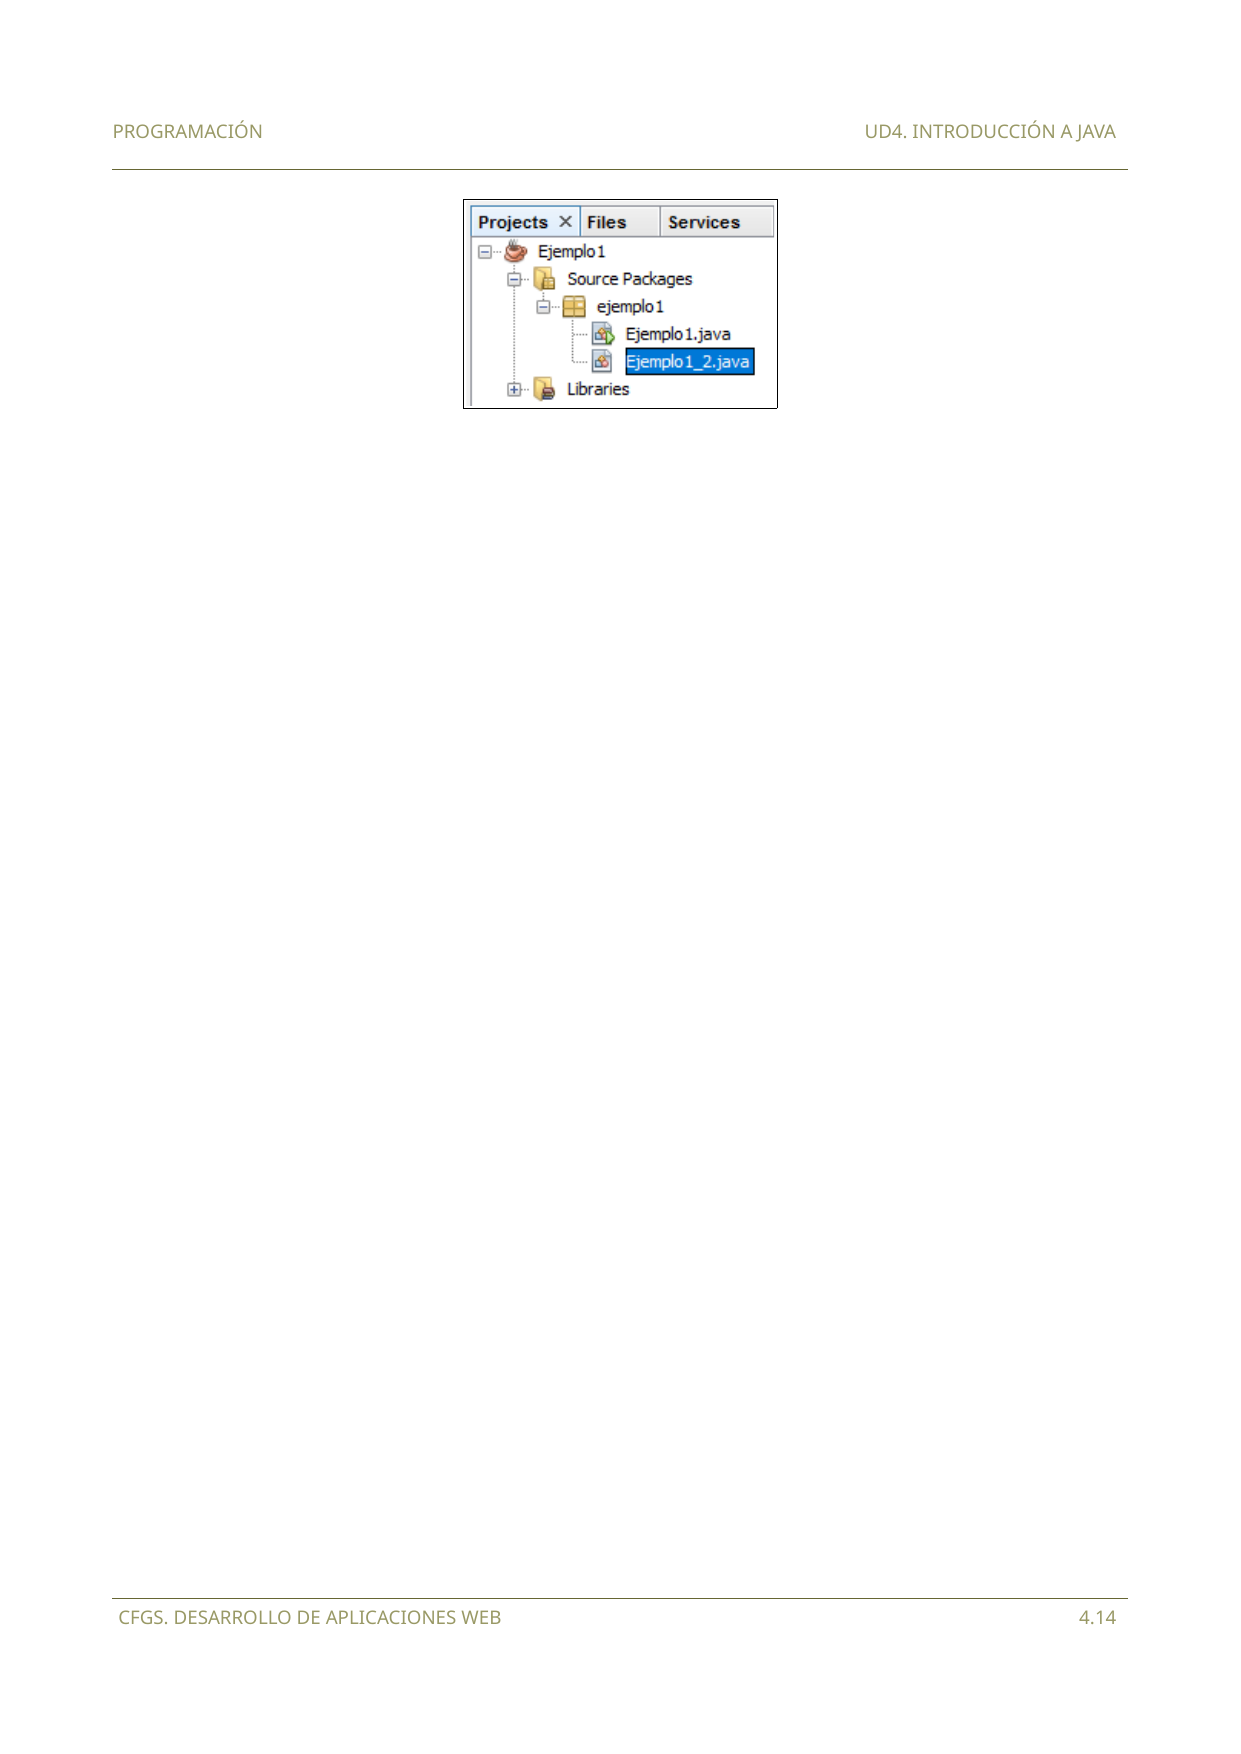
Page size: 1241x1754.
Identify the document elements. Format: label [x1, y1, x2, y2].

picture [466, 201, 775, 406]
